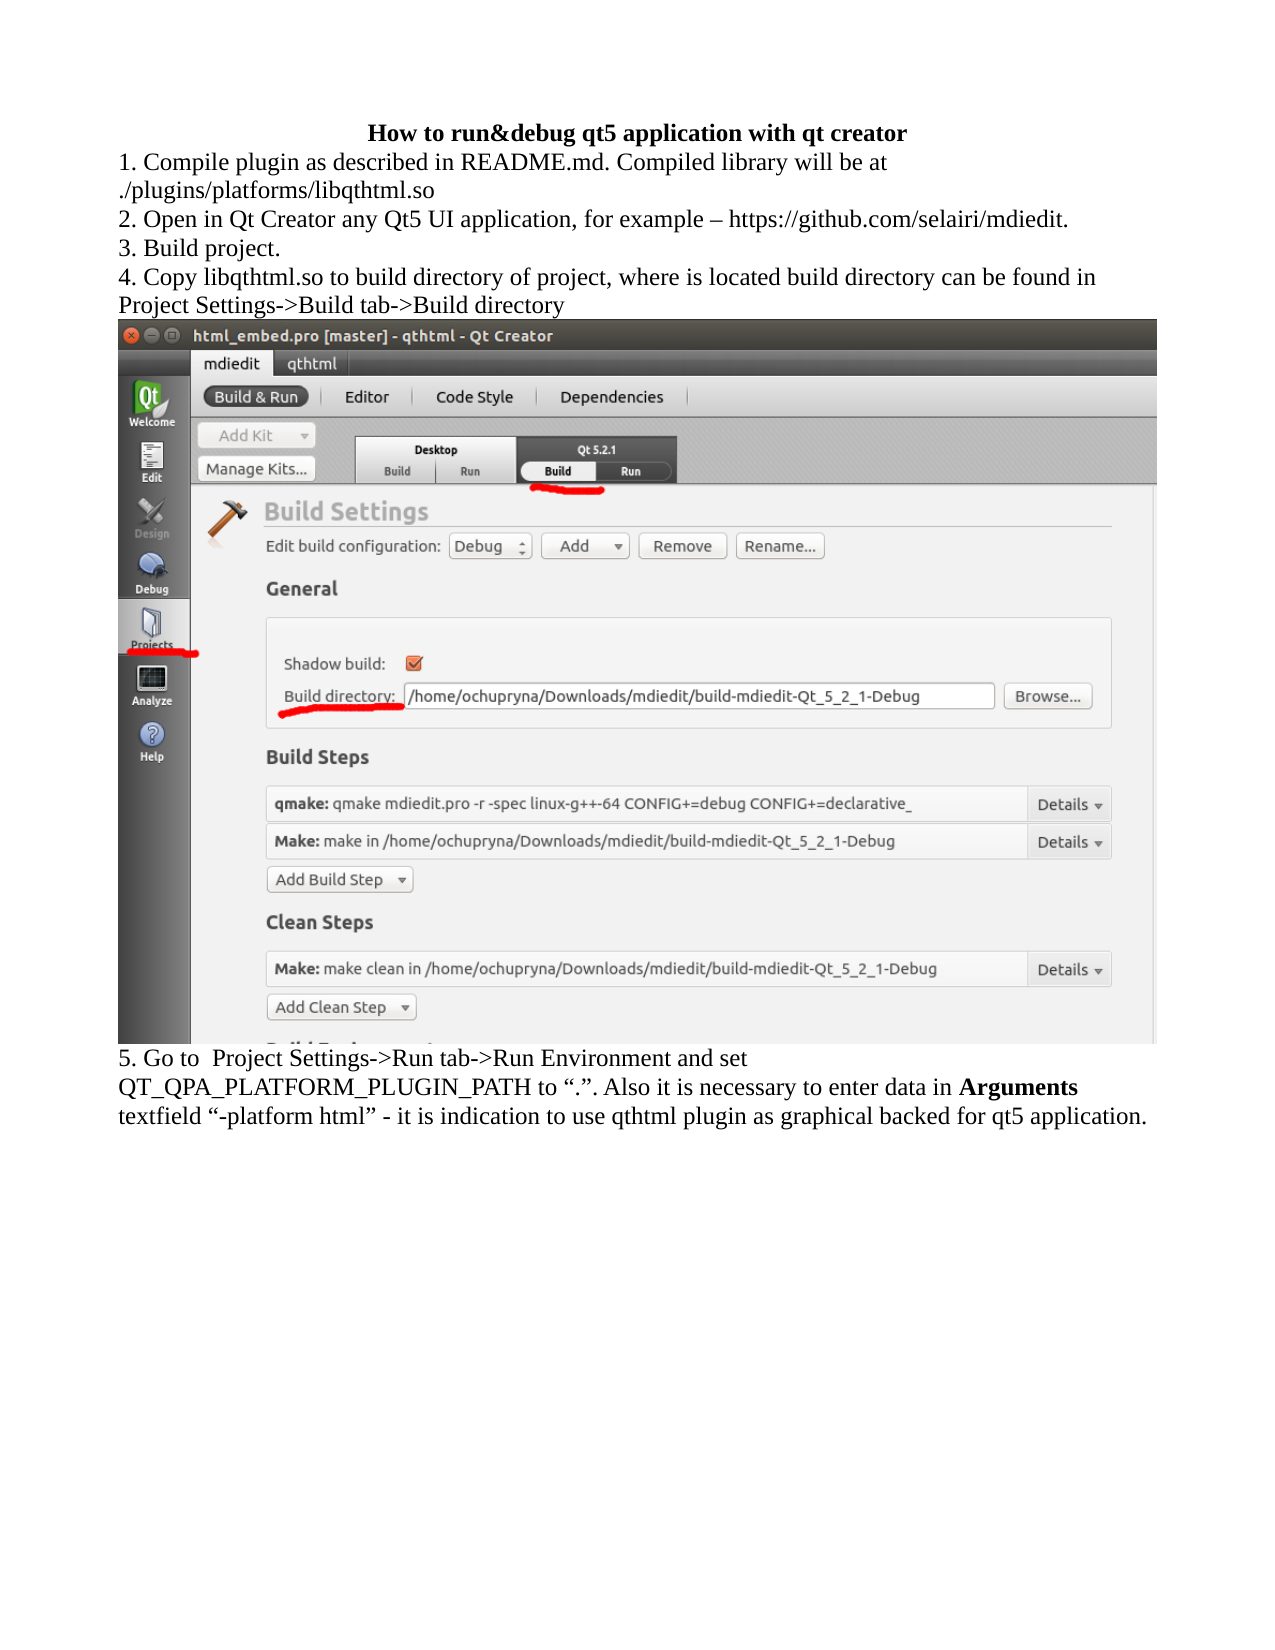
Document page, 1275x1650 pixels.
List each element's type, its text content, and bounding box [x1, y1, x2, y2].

text 5. Go to Project Settings->Run tab->Run Environment and set QT_QPA_PLATFORM_PLUGIN_PATH to “.”. Also it is necessary to enter data in Arguments textfield “-platform html” - it is indication to use qthtml plugin as graphical backed for qt5 application. [118, 1044, 1157, 1129]
text 1. Compile plugin as described in README.md. Compiled library will be at ./plugins/platforms/libqthtml.so [118, 147, 1157, 204]
text 3. Build project. [118, 233, 1157, 262]
picture [118, 319, 1157, 1044]
text 4. Copy libqthtml.so to build directory of project, where is located build directory can be found in Project Settings->Build tab->Build directory [118, 262, 1157, 319]
text How to run&debug qt5 application with qt creator [118, 118, 1157, 147]
text 2. Open in Qt Creator any Qt5 UI application, for example – https://github.com/selairi/mdiedit. [118, 204, 1157, 233]
